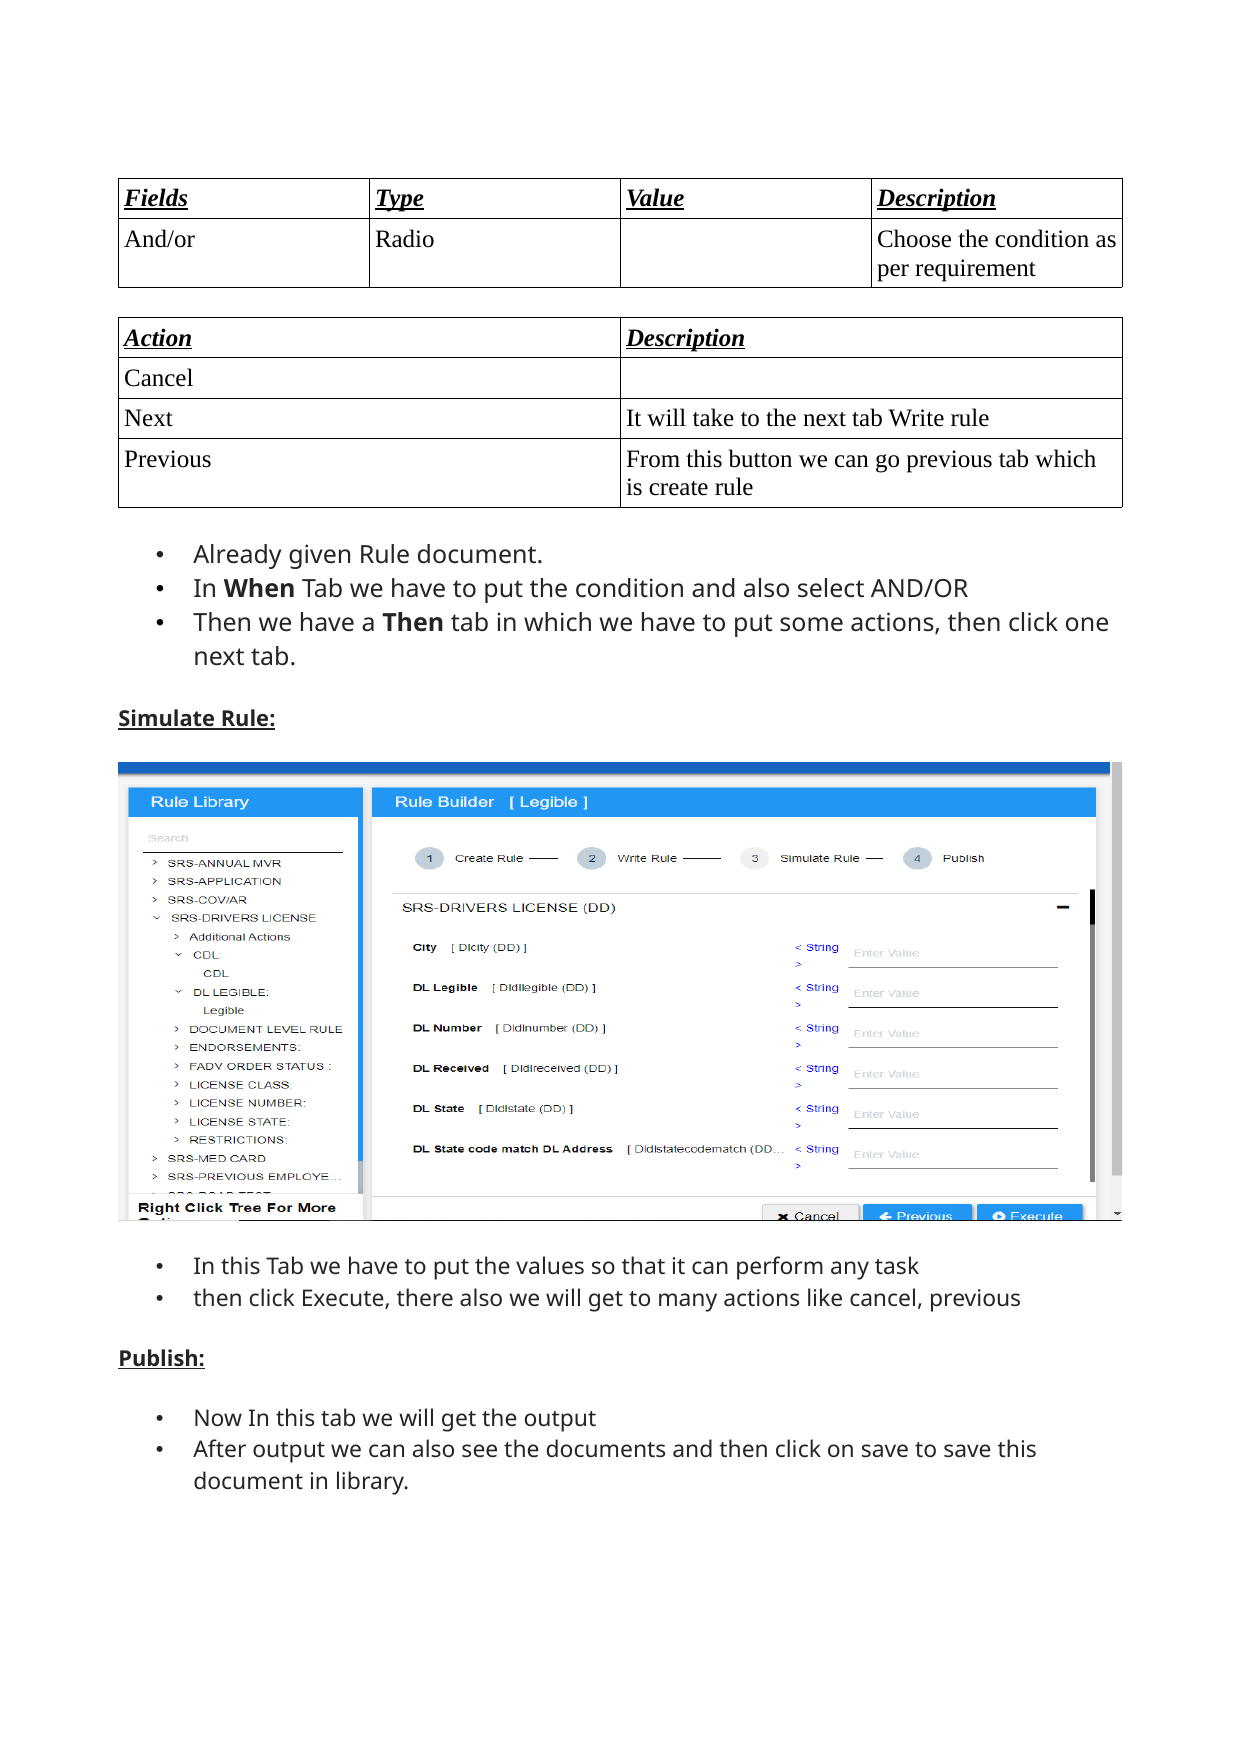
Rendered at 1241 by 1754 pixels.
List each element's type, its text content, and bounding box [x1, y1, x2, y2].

table_cell Cancel [119, 358, 620, 398]
table_cell Choose the condition as per requirement [872, 219, 1122, 287]
list In this Tab we have to put the values so that it can perform any task [156, 1250, 1122, 1282]
table_cell Radio [370, 219, 620, 287]
table_header Action [119, 318, 620, 357]
table_header Type [370, 179, 620, 218]
list Now In this tab we will get the output [156, 1402, 1122, 1433]
list Then we have a Then tab in which we have to put some actions, then click one next tab. [156, 605, 1122, 673]
table_header Fields [119, 179, 369, 218]
table_cell [621, 219, 871, 287]
table_header Description [621, 318, 1122, 357]
table_cell And/or [119, 219, 369, 287]
table_header Value [621, 179, 871, 218]
text Simulate Rule: [118, 703, 1122, 733]
table_cell Next [119, 399, 620, 438]
table_cell Previous [119, 439, 620, 507]
list In When Tab we have to put the condition and also select AND/OR [156, 571, 1122, 605]
list then click Execute, there also we will get to many actions like cancel, previous [156, 1282, 1122, 1313]
text Publish: [118, 1343, 1122, 1372]
list After output we can also see the documents and then click on save to save this document in library. [156, 1433, 1122, 1496]
table_header Description [872, 179, 1122, 218]
picture [118, 762, 1123, 1221]
table_cell [621, 358, 1122, 398]
table_cell It will take to the next tab Write rule [621, 399, 1122, 438]
table_cell From this button we can go previous tab which is create rule [621, 439, 1122, 507]
list Already given Rule document. [156, 537, 1122, 571]
